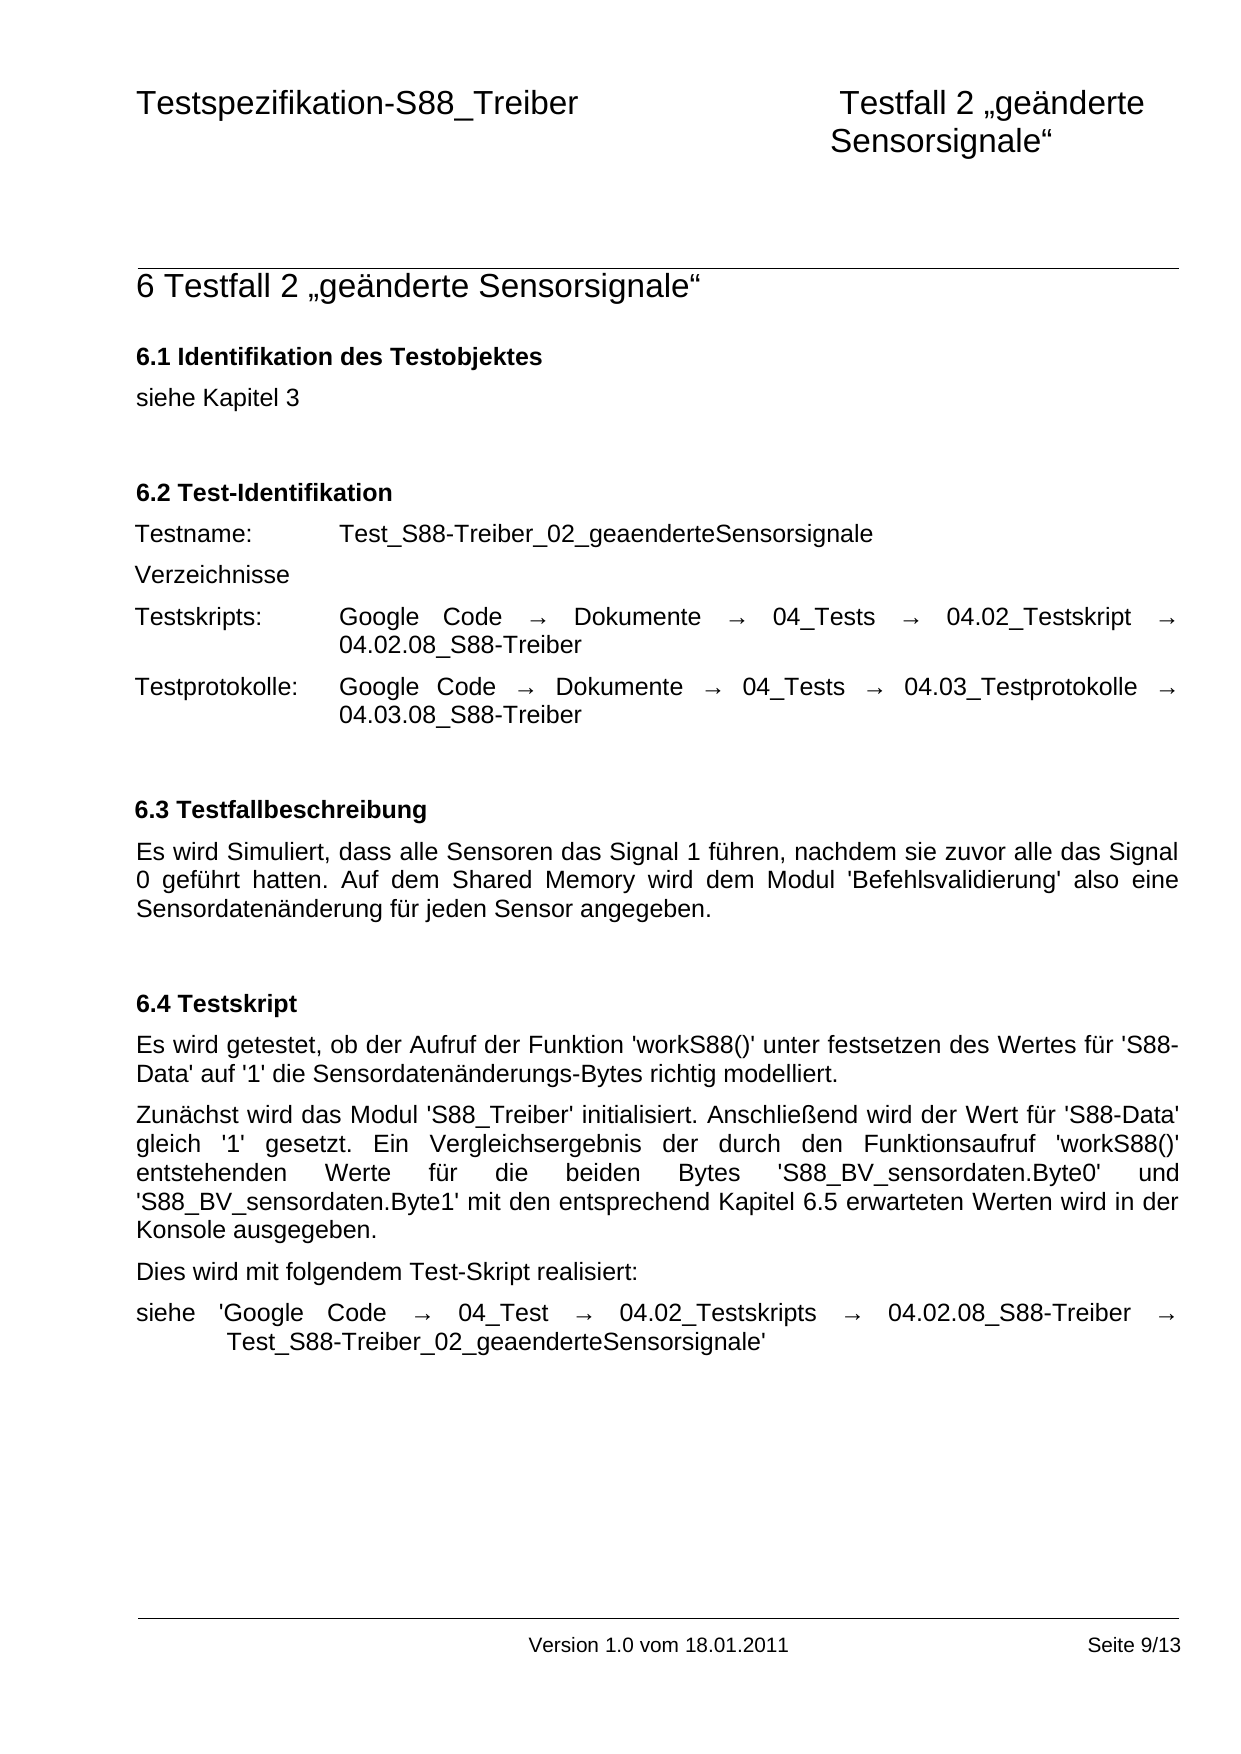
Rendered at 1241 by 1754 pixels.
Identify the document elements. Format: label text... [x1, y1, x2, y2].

text Es wird getestet, ob der Aufruf der Funktion 'workS88()' unter festsetzen des Wertes für 'S88-Data' auf '1' die Sensordatenänderungs-Bytes richtig modelliert. [136, 1031, 1181, 1088]
subtitle Testfall 2 „geänderte Sensorsignale“ [136, 289, 332, 304]
text Testname: Test_S88-Treiber_02_geaenderteSensorsignale [134, 519, 1181, 548]
text Testprotokolle: Google Code → Dokumente → 04_Tests → 04.03_Testprotokolle → 04.03.08_S88-Treiber [134, 672, 1181, 729]
subtitle Testskript [136, 989, 1181, 1018]
subtitle Identifikation des Testobjektes [136, 342, 1181, 371]
text Verzeichnisse [134, 561, 1181, 589]
subtitle Testfallbeschreibung [134, 796, 1181, 824]
text Dies wird mit folgendem Test-Skript realisiert: [136, 1257, 1181, 1286]
text Testskripts: Google Code → Dokumente → 04_Tests → 04.02_Testskript → 04.02.08_S88-Treiber [134, 602, 1181, 659]
text Es wird Simuliert, dass alle Sensoren das Signal 1 führen, nachdem sie zuvor alle das Signal 0 geführt hatten. Auf dem Shared Memory wird dem Modul 'Befehlsvalidierung' also eine Sensordatenänderung für jeden Sensor angegeben. [0, 837, 1181, 923]
subtitle Test-Identifikation [136, 478, 1181, 507]
text siehe 'Google Code → 04_Test → 04.02_Testskripts → 04.02.08_S88-Treiber → Test_S88-Treiber_02_geaenderteSensorsignale' [136, 1298, 1181, 1356]
subtitle Testfall 2 „geänderte Sensorsignale“ [331, 289, 621, 304]
text Zunächst wird das Modul 'S88_Treiber' initialisiert. Anschließend wird der Wert für 'S88-Data' gleich '1' gesetzt. Ein Vergleichsergebnis der durch den Funktionsaufruf 'workS88()' entstehenden Werte für die beiden Bytes 'S88_BV_sensordaten.Byte0' und 'S88_BV_sensordaten.Byte1' mit den entsprechend Kapitel 6.5 erwarteten Werten wird in der Konsole ausgegeben. [136, 1101, 1181, 1244]
text siehe Kapitel 3 [136, 383, 1181, 412]
subtitle Testfall 2 „geänderte Sensorsignale“ [620, 289, 1181, 304]
